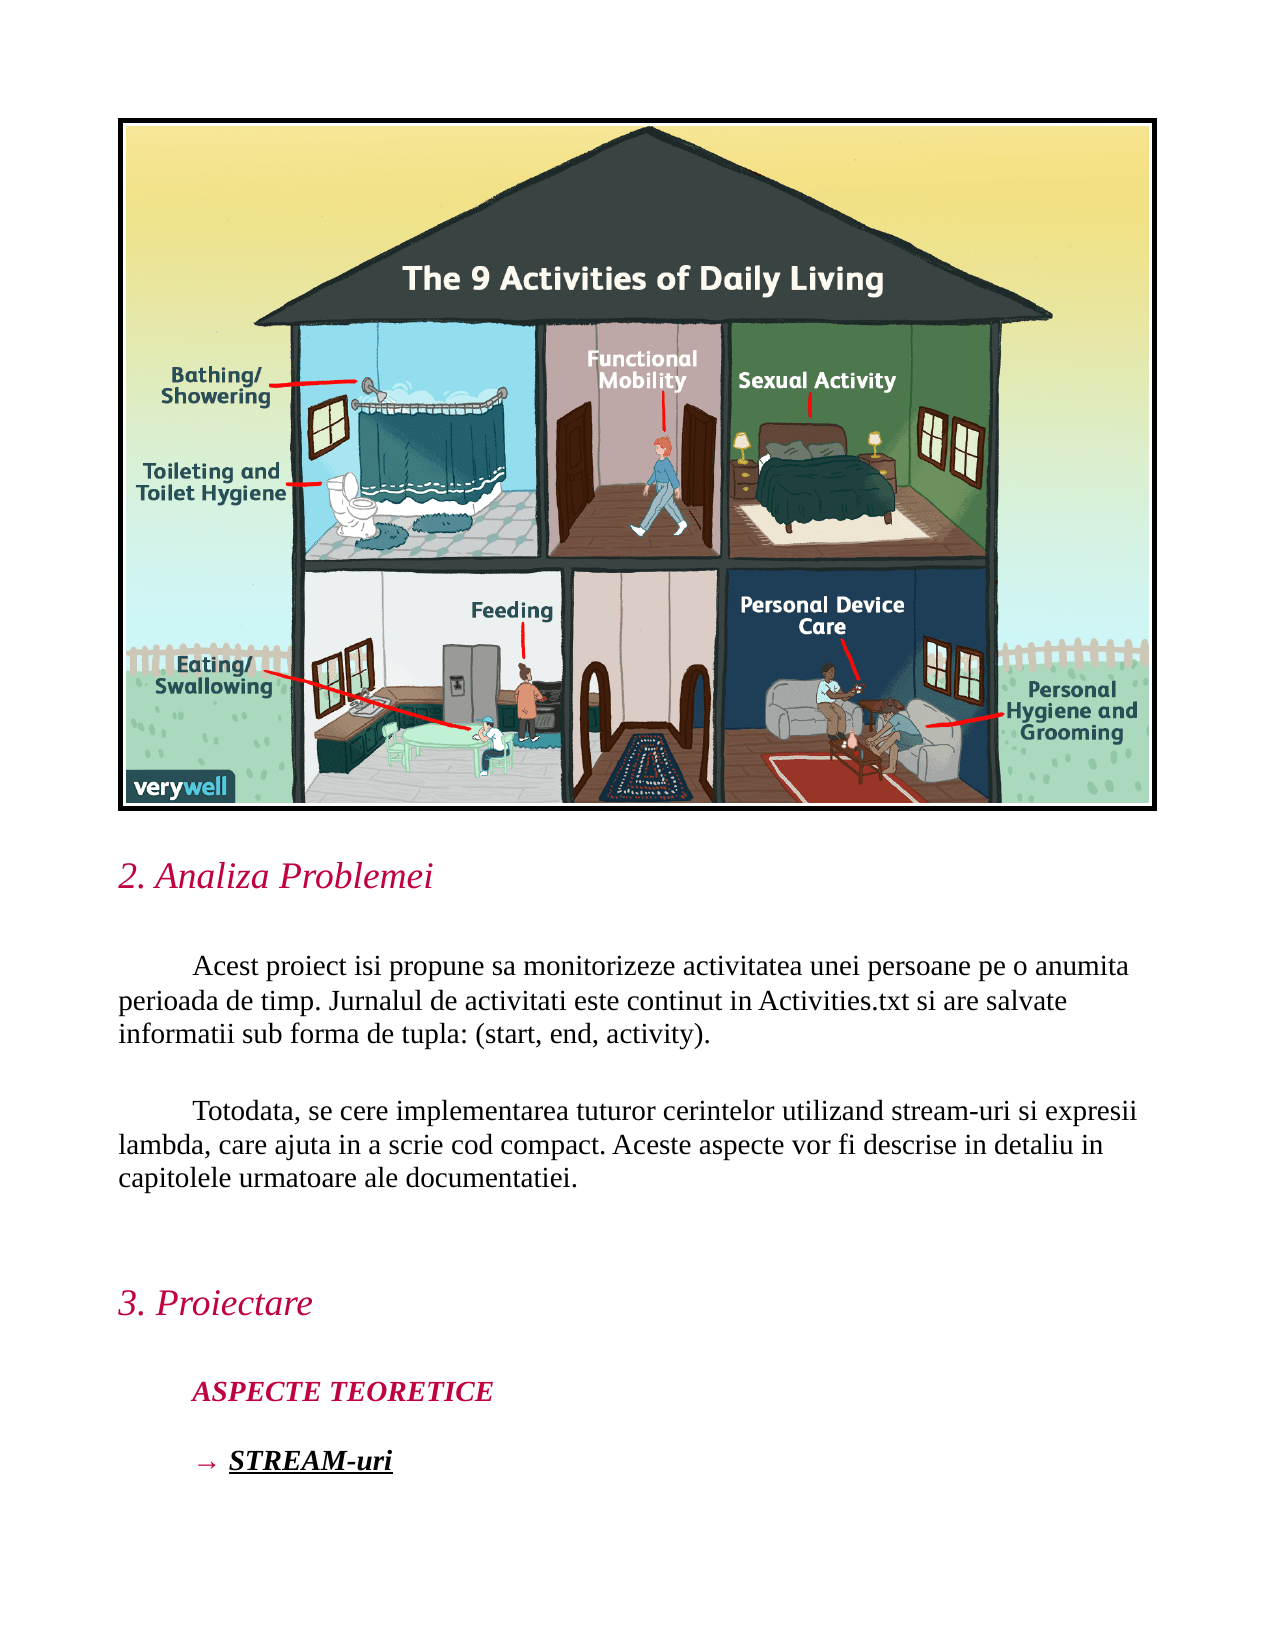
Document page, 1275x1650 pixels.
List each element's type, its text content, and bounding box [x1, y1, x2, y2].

text Acest proiect isi propune sa monitorizeze activitatea unei persoane pe o anumita perioada de timp. Jurnalul de activitati este continut in Activities.txt si are salvate informatii sub forma de tupla: (start, end, activity). [118, 940, 1157, 1050]
text ASPECTE TEORETICE [118, 1366, 1157, 1409]
text → STREAM-uri [118, 1443, 1157, 1477]
text Totodata, se cere implementarea tuturor cerintelor utilizand stream-uri si expresii lambda, care ajuta in a scrie cod compact. Aceste aspecte vor fi descrise in detaliu in capitolele urmatoare ale documentatiei. [118, 1093, 1157, 1194]
text 3. Proiectare [118, 1280, 1157, 1323]
picture [126, 126, 1149, 803]
text 2. Analiza Problemei [118, 854, 1157, 897]
